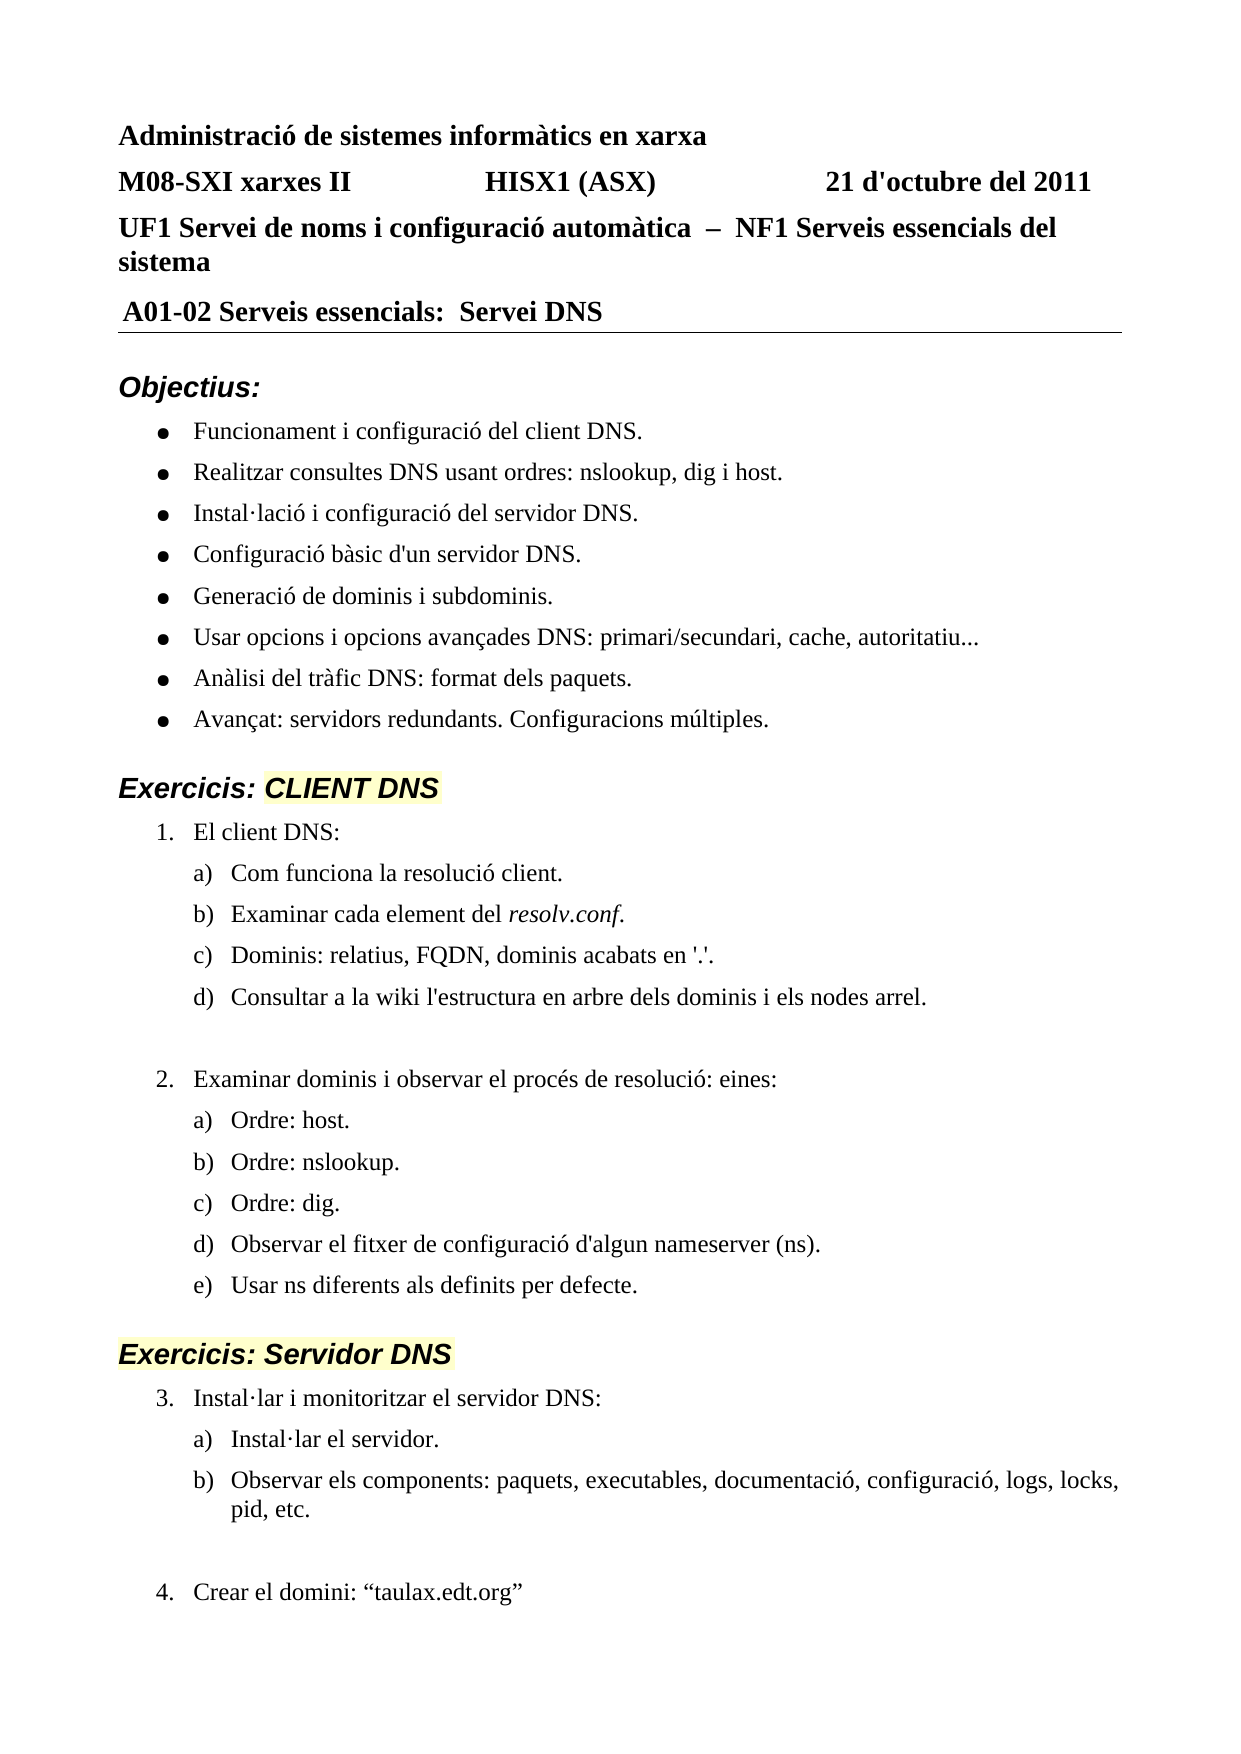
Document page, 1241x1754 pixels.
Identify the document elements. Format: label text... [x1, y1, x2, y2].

list Generació de dominis i subdominis. [156, 581, 1122, 609]
list Ordre: nslookup. [193, 1147, 1122, 1176]
list Instal·lar i monitoritzar el servidor DNS: [156, 1383, 1122, 1412]
list Configuració bàsic d'un servidor DNS. [156, 539, 1122, 568]
list Realitzar consultes DNS usant ordres: nslookup, dig i host. [156, 457, 1122, 486]
list Avançat: servidors redundants. Configuracions múltiples. [156, 704, 1122, 733]
list Ordre: dig. [193, 1188, 1122, 1217]
list Observar els components: paquets, executables, documentació, configuració, logs, locks, pid, etc. [193, 1465, 1122, 1523]
list Funcionament i configuració del client DNS. [156, 416, 1122, 444]
list Examinar dominis i observar el procés de resolució: eines: [156, 1064, 1122, 1093]
list Usar opcions i opcions avançades DNS: primari/secundari, cache, autoritatiu... [156, 622, 1122, 651]
subtitle Exercicis: Servidor DNS [118, 1337, 1122, 1370]
list El client DNS: [156, 817, 1122, 846]
text Administració de sistemes informàtics en xarxa [118, 118, 1122, 152]
list Usar ns diferents als definits per defecte. [193, 1271, 1122, 1299]
list Anàlisi del tràfic DNS: format dels paquets. [156, 663, 1122, 692]
list Examinar cada element del resolv.conf. [193, 899, 1122, 928]
text M08-SXI xarxes II HISX1 (ASX) 21 d'octubre del 2011 [118, 164, 1122, 198]
list Instal·lar el servidor. [193, 1424, 1122, 1453]
list Crear el domini: “taulax.edt.org” [156, 1577, 1122, 1605]
list Observar el fitxer de configuració d'algun nameserver (ns). [193, 1229, 1122, 1258]
text UF1 Servei de noms i configuració automàtica – NF1 Serveis essencials del sistema [118, 210, 1122, 277]
list Ordre: host. [193, 1106, 1122, 1134]
list Consultar a la wiki l'estructura en arbre dels dominis i els nodes arrel. [193, 982, 1122, 1011]
list Dominis: relatius, FQDN, dominis acabats en '.'. [193, 941, 1122, 969]
list Com funciona la resolució client. [193, 858, 1122, 887]
text A01-02 Serveis essencials: Servei DNS [118, 290, 1122, 332]
list Instal·lació i configuració del servidor DNS. [156, 498, 1122, 527]
subtitle Exercicis: CLIENT DNS [118, 771, 1122, 804]
subtitle Objectius: [118, 370, 1122, 403]
